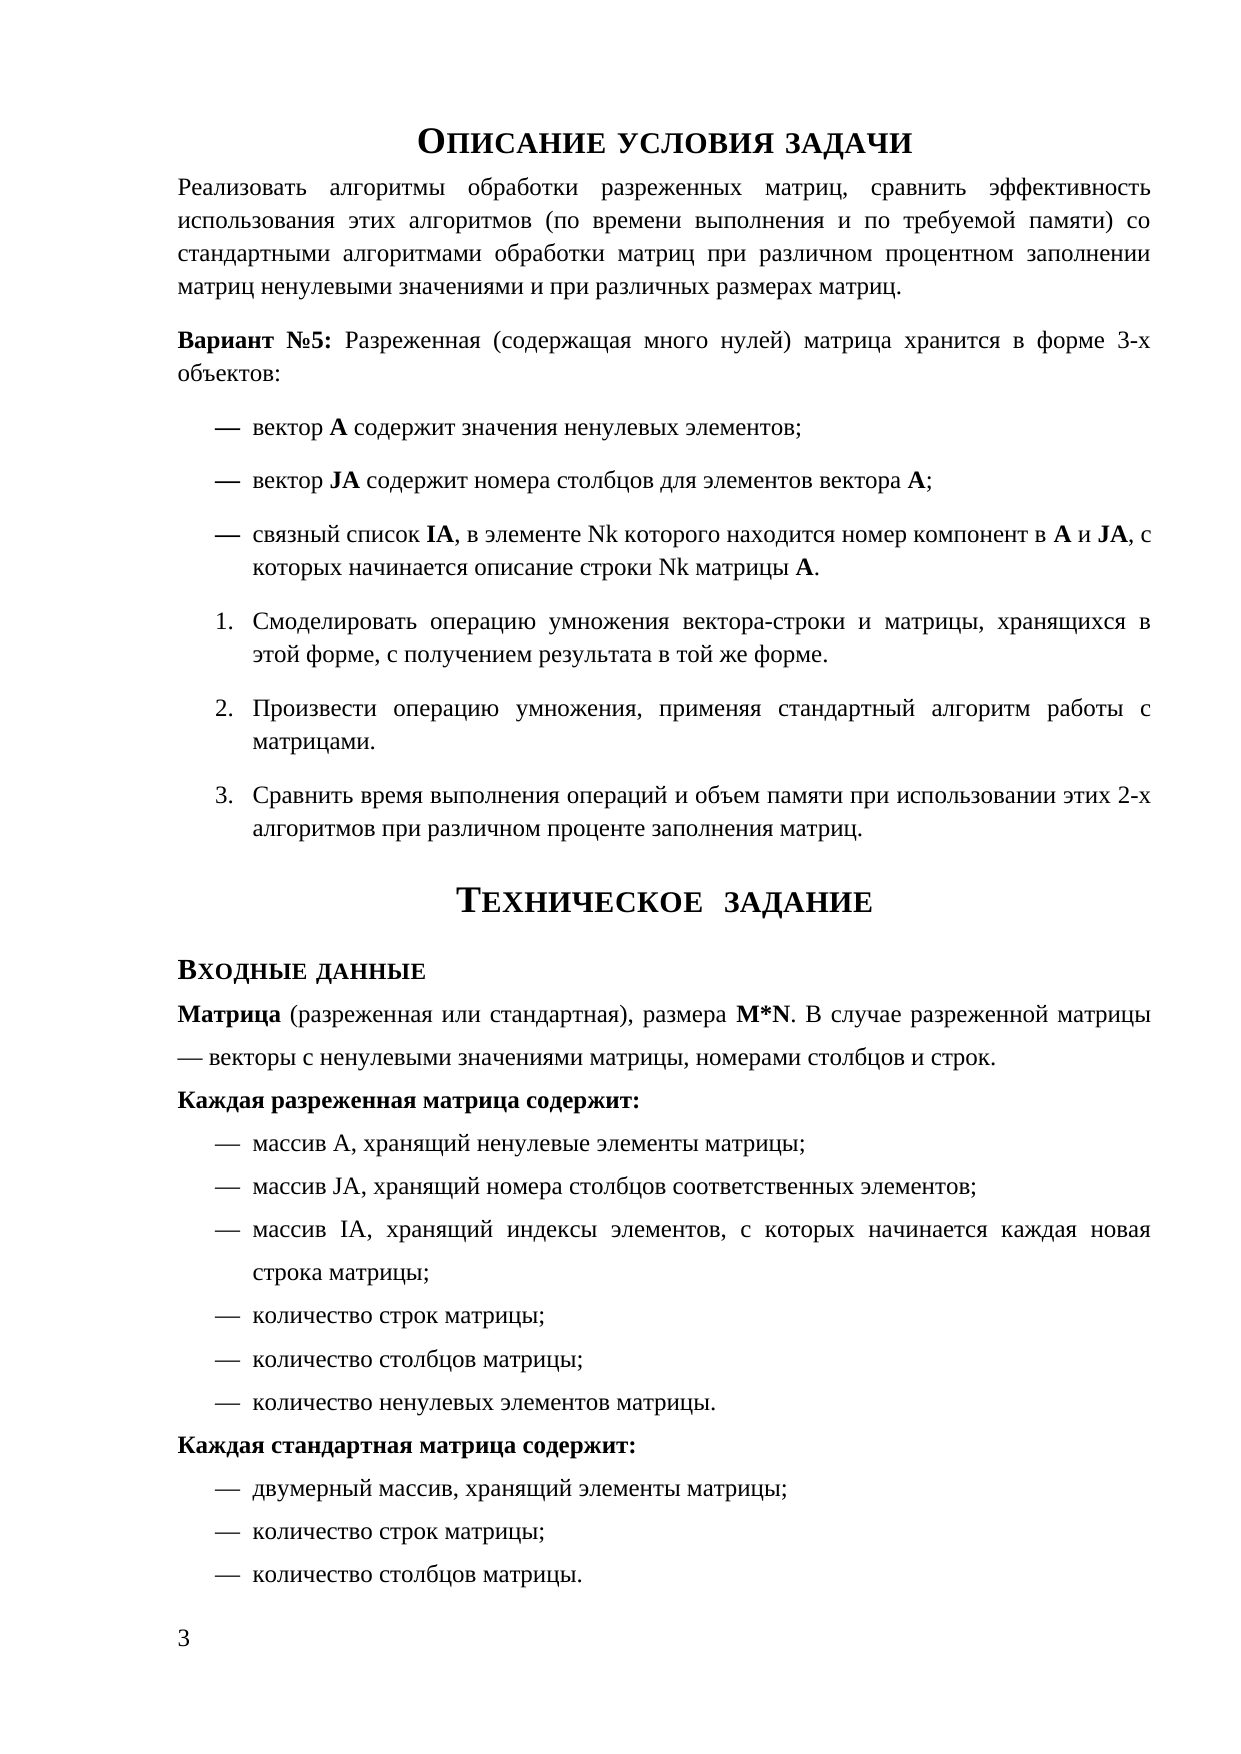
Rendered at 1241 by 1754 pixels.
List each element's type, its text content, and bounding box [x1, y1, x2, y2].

text Каждая разреженная матрица содержит: [177, 1085, 1152, 1114]
subtitle Входные данные [177, 952, 1152, 985]
text Реализовать алгоритмы обработки разреженных матриц, сравнить эффективность использования этих алгоритмов (по времени выполнения и по требуемой памяти) со стандартными алгоритмами обработки матриц при различном процентном заполнении матриц ненулевыми значениями и при различных размерах матриц. [177, 172, 1152, 300]
list количество строк матрицы; [215, 1516, 1152, 1545]
subtitle Описание условия задачи [177, 118, 1152, 161]
list Произвести операцию умножения, применяя стандартный алгоритм работы с матрицами. [215, 693, 1152, 755]
list двумерный массив, хранящий элементы матрицы; [215, 1473, 1152, 1502]
list массив JA, хранящий номера столбцов соответственных элементов; [215, 1171, 1152, 1200]
list Сравнить время выполнения операций и объем памяти при использовании этих 2-х алгоритмов при различном проценте заполнения матриц. [215, 780, 1152, 842]
list вектор JA содержит номера столбцов для элементов вектора А; [215, 466, 1152, 494]
subtitle Техническое задание [177, 877, 1152, 920]
list массив А, хранящий ненулевые элементы матрицы; [215, 1128, 1152, 1157]
list связный список IA, в элементе Nk которого находится номер компонент в А и JA, с которых начинается описание строки Nk матрицы А. [215, 519, 1152, 581]
list массив IA, хранящий индексы элементов, с которых начинается каждая новая строка матрицы; [215, 1214, 1152, 1286]
list вектор А содержит значения ненулевых элементов; [215, 412, 1152, 440]
list количество строк матрицы; [215, 1301, 1152, 1329]
list Смоделировать операцию умножения вектора-строки и матрицы, хранящихся в этой форме, с получением результата в той же форме. [215, 606, 1152, 668]
list количество столбцов матрицы. [215, 1559, 1152, 1588]
list количество столбцов матрицы; [215, 1344, 1152, 1372]
text Каждая стандартная матрица содержит: [177, 1430, 1152, 1459]
text Вариант №5: Разреженная (содержащая много нулей) матрица хранится в форме 3-х объектов: [177, 325, 1152, 387]
text Матрица (разреженная или стандартная), размера M*N. В случае разреженной матрицы — векторы с ненулевыми значениями матрицы, номерами столбцов и строк. [177, 999, 1152, 1071]
list количество ненулевых элементов матрицы. [215, 1387, 1152, 1416]
